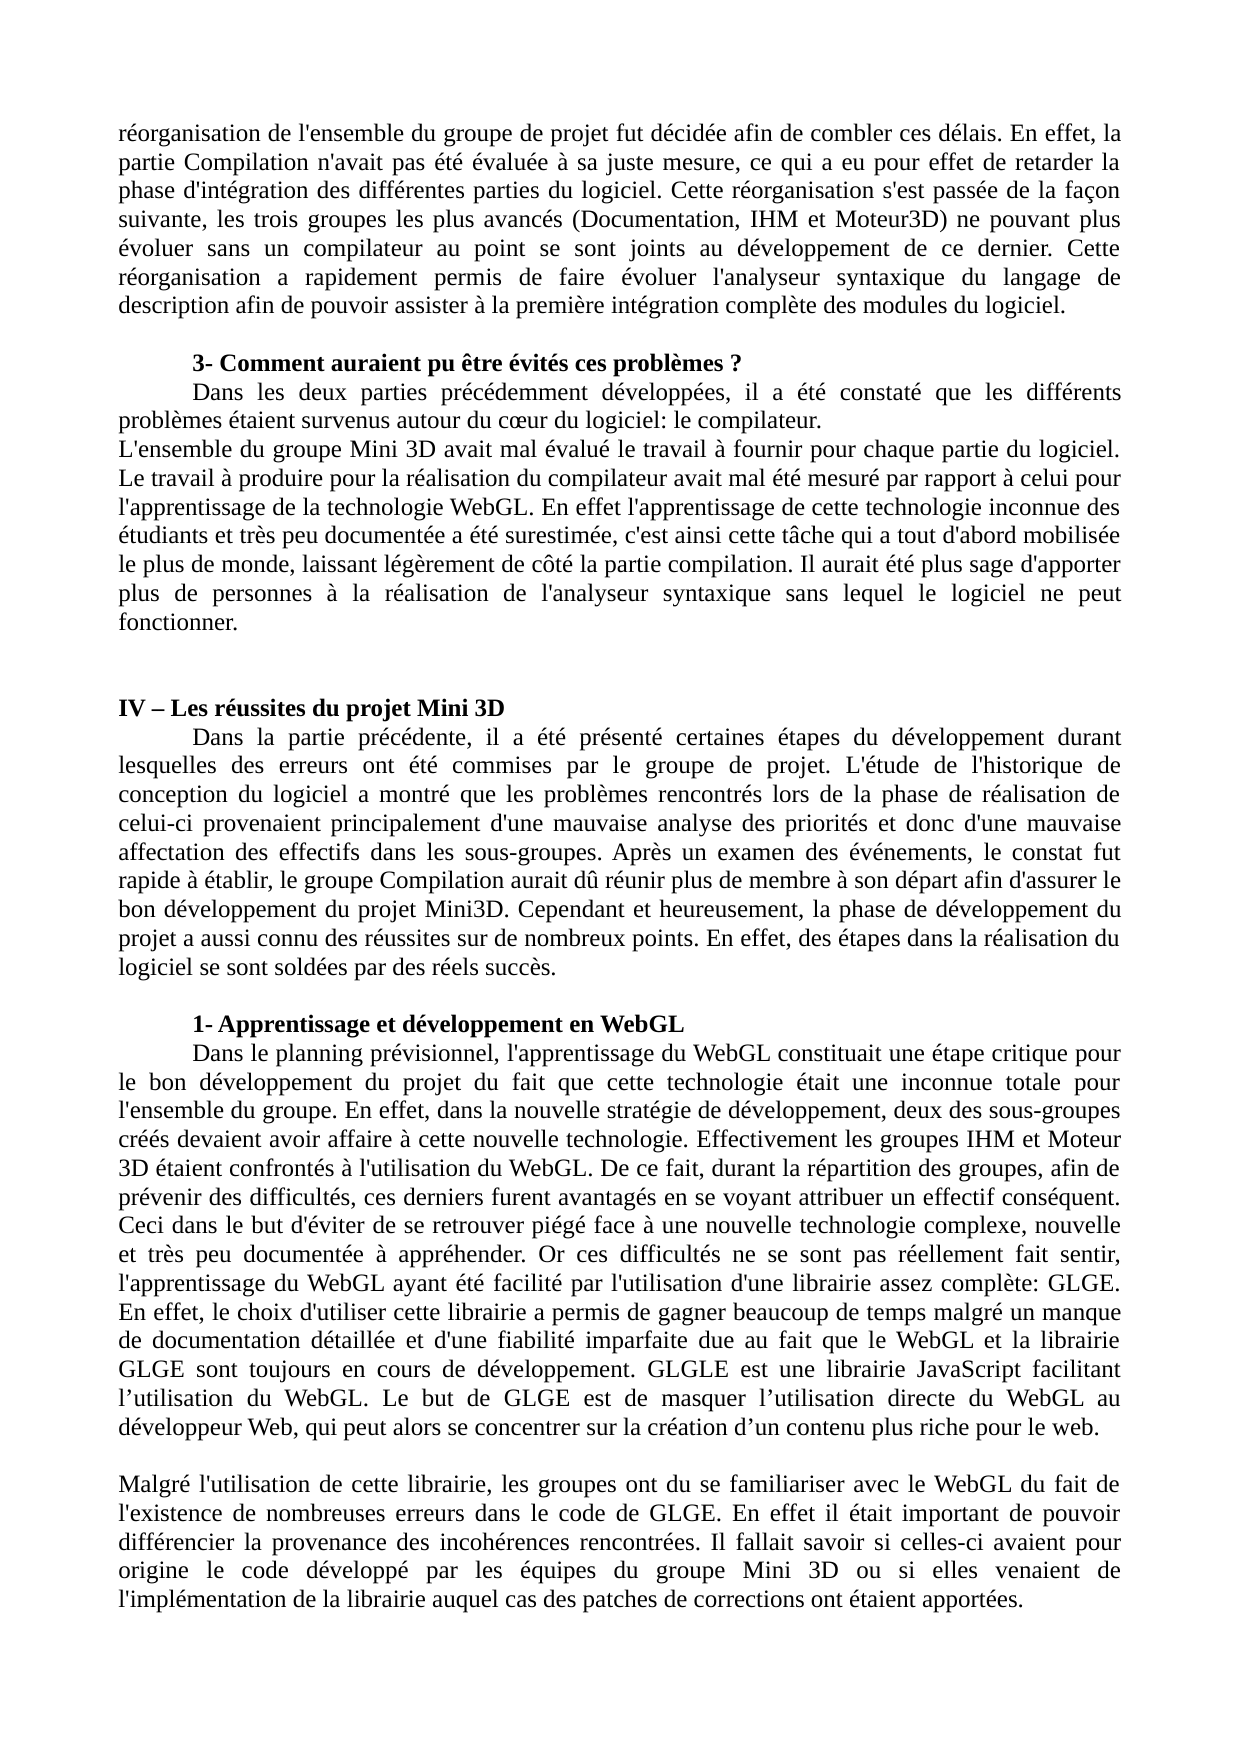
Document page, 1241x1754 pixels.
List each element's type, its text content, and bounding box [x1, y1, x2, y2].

text 1- Apprentissage et développement en WebGL [118, 1009, 1122, 1038]
text IV – Les réussites du projet Mini 3D [118, 693, 1122, 722]
text Dans le planning prévisionnel, l'apprentissage du WebGL constituait une étape critique pour le bon développement du projet du fait que cette technologie était une inconnue totale pour l'ensemble du groupe. En effet, dans la nouvelle stratégie de développement, deux des sous-groupes créés devaient avoir affaire à cette nouvelle technologie. Effectivement les groupes IHM et Moteur 3D étaient confrontés à l'utilisation du WebGL. De ce fait, durant la répartition des groupes, afin de prévenir des difficultés, ces derniers furent avantagés en se voyant attribuer un effectif conséquent. Ceci dans le but d'éviter de se retrouver piégé face à une nouvelle technologie complexe, nouvelle et très peu documentée à appréhender. Or ces difficultés ne se sont pas réellement fait sentir, l'apprentissage du WebGL ayant été facilité par l'utilisation d'une librairie assez complète: GLGE. En effet, le choix d'utiliser cette librairie a permis de gagner beaucoup de temps malgré un manque de documentation détaillée et d'une fiabilité imparfaite due au fait que le WebGL et la librairie GLGE sont toujours en cours de développement. GLGLE est une librairie JavaScript facilitant l’utilisation du WebGL. Le but de GLGE est de masquer l’utilisation directe du WebGL au développeur Web, qui peut alors se concentrer sur la création d’un contenu plus riche pour le web. [118, 1038, 1122, 1441]
text Dans la partie précédente, il a été présenté certaines étapes du développement durant lesquelles des erreurs ont été commises par le groupe de projet. L'étude de l'historique de conception du logiciel a montré que les problèmes rencontrés lors de la phase de réalisation de celui-ci provenaient principalement d'une mauvaise analyse des priorités et donc d'une mauvaise affectation des effectifs dans les sous-groupes. Après un examen des événements, le constat fut rapide à établir, le groupe Compilation aurait dû réunir plus de membre à son départ afin d'assurer le bon développement du projet Mini3D. Cependant et heureusement, la phase de développement du projet a aussi connu des réussites sur de nombreux points. En effet, des étapes dans la réalisation du logiciel se sont soldées par des réels succès. [118, 722, 1122, 981]
text réorganisation de l'ensemble du groupe de projet fut décidée afin de combler ces délais. En effet, la partie Compilation n'avait pas été évaluée à sa juste mesure, ce qui a eu pour effet de retarder la phase d'intégration des différentes parties du logiciel. Cette réorganisation s'est passée de la façon suivante, les trois groupes les plus avancés (Documentation, IHM et Moteur3D) ne pouvant plus évoluer sans un compilateur au point se sont joints au développement de ce dernier. Cette réorganisation a rapidement permis de faire évoluer l'analyseur syntaxique du langage de description afin de pouvoir assister à la première intégration complète des modules du logiciel. [118, 118, 1122, 319]
text Dans les deux parties précédemment développées, il a été constaté que les différents problèmes étaient survenus autour du cœur du logiciel: le compilateur. [118, 377, 1122, 434]
text Malgré l'utilisation de cette librairie, les groupes ont du se familiariser avec le WebGL du fait de l'existence de nombreuses erreurs dans le code de GLGE. En effet il était important de pouvoir différencier la provenance des incohérences rencontrées. Il fallait savoir si celles-ci avaient pour origine le code développé par les équipes du groupe Mini 3D ou si elles venaient de l'implémentation de la librairie auquel cas des patches de corrections ont étaient apportées. [118, 1469, 1122, 1613]
text L'ensemble du groupe Mini 3D avait mal évalué le travail à fournir pour chaque partie du logiciel. Le travail à produire pour la réalisation du compilateur avait mal été mesuré par rapport à celui pour l'apprentissage de la technologie WebGL. En effet l'apprentissage de cette technologie inconnue des étudiants et très peu documentée a été surestimée, c'est ainsi cette tâche qui a tout d'abord mobilisée le plus de monde, laissant légèrement de côté la partie compilation. Il aurait été plus sage d'apporter plus de personnes à la réalisation de l'analyseur syntaxique sans lequel le logiciel ne peut fonctionner. [118, 434, 1122, 636]
text 3- Comment auraient pu être évités ces problèmes ? [118, 348, 1122, 377]
